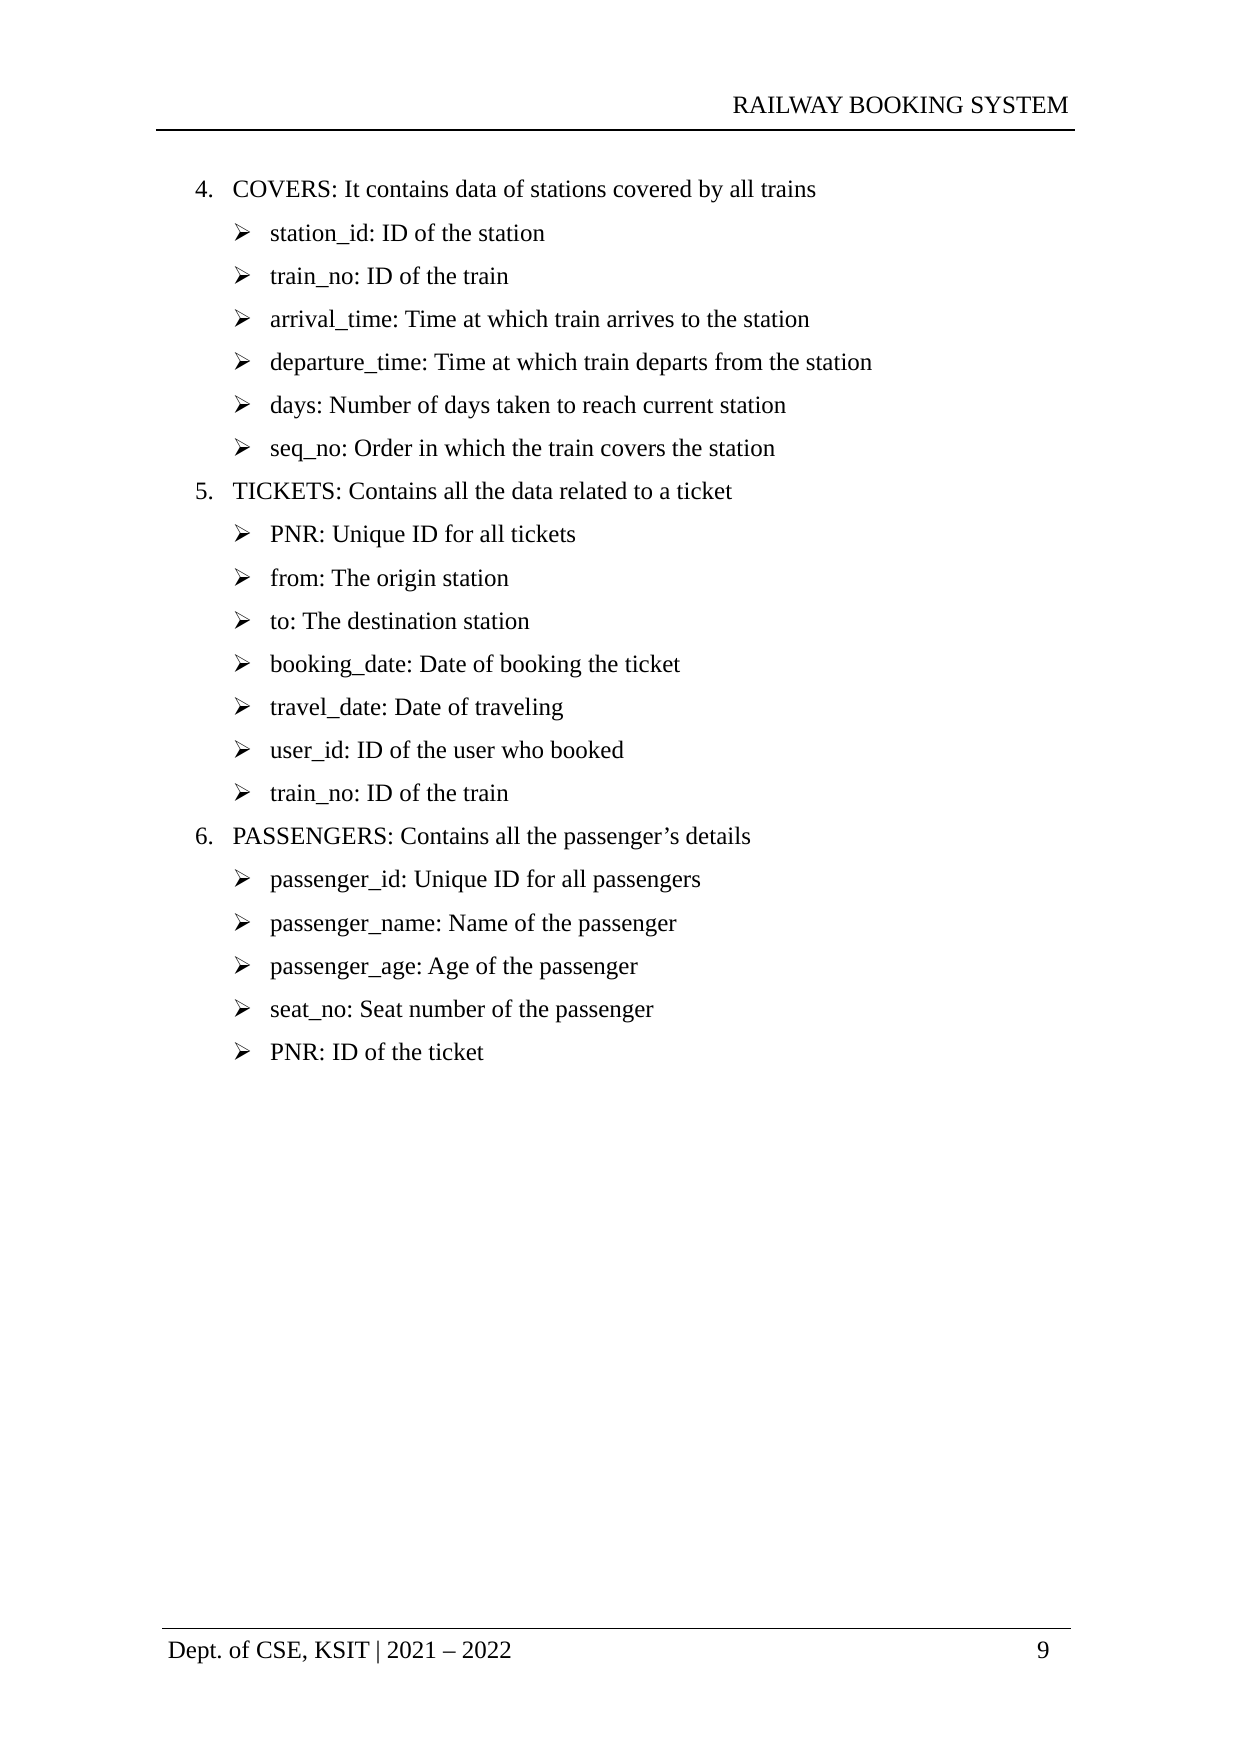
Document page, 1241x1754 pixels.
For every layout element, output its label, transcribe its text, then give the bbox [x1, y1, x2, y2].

list COVERS: It contains data of stations covered by all trains [195, 174, 1083, 203]
list seq_no: Order in which the train covers the station [232, 433, 1083, 462]
list passenger_age: Age of the passenger [232, 951, 1083, 979]
list days: Number of days taken to reach current station [232, 390, 1083, 419]
list user_id: ID of the user who booked [232, 735, 1083, 764]
list PNR: ID of the ticket [232, 1037, 1083, 1066]
list arrival_time: Time at which train arrives to the station [232, 304, 1083, 333]
list travel_date: Date of traveling [232, 692, 1083, 721]
list passenger_id: Unique ID for all passengers [232, 864, 1083, 893]
list passenger_name: Name of the passenger [232, 908, 1083, 936]
list from: The origin station [232, 563, 1083, 591]
list departure_time: Time at which train departs from the station [232, 347, 1083, 376]
list PNR: Unique ID for all tickets [232, 519, 1083, 548]
list to: The destination station [232, 606, 1083, 634]
list seat_no: Seat number of the passenger [232, 994, 1083, 1023]
list train_no: ID of the train [232, 261, 1083, 289]
list PASSENGERS: Contains all the passenger’s details [195, 821, 1083, 850]
list station_id: ID of the station [232, 218, 1083, 246]
list booking_date: Date of booking the ticket [232, 649, 1083, 678]
list train_no: ID of the train [232, 778, 1083, 807]
list TICKETS: Contains all the data related to a ticket [195, 476, 1083, 505]
